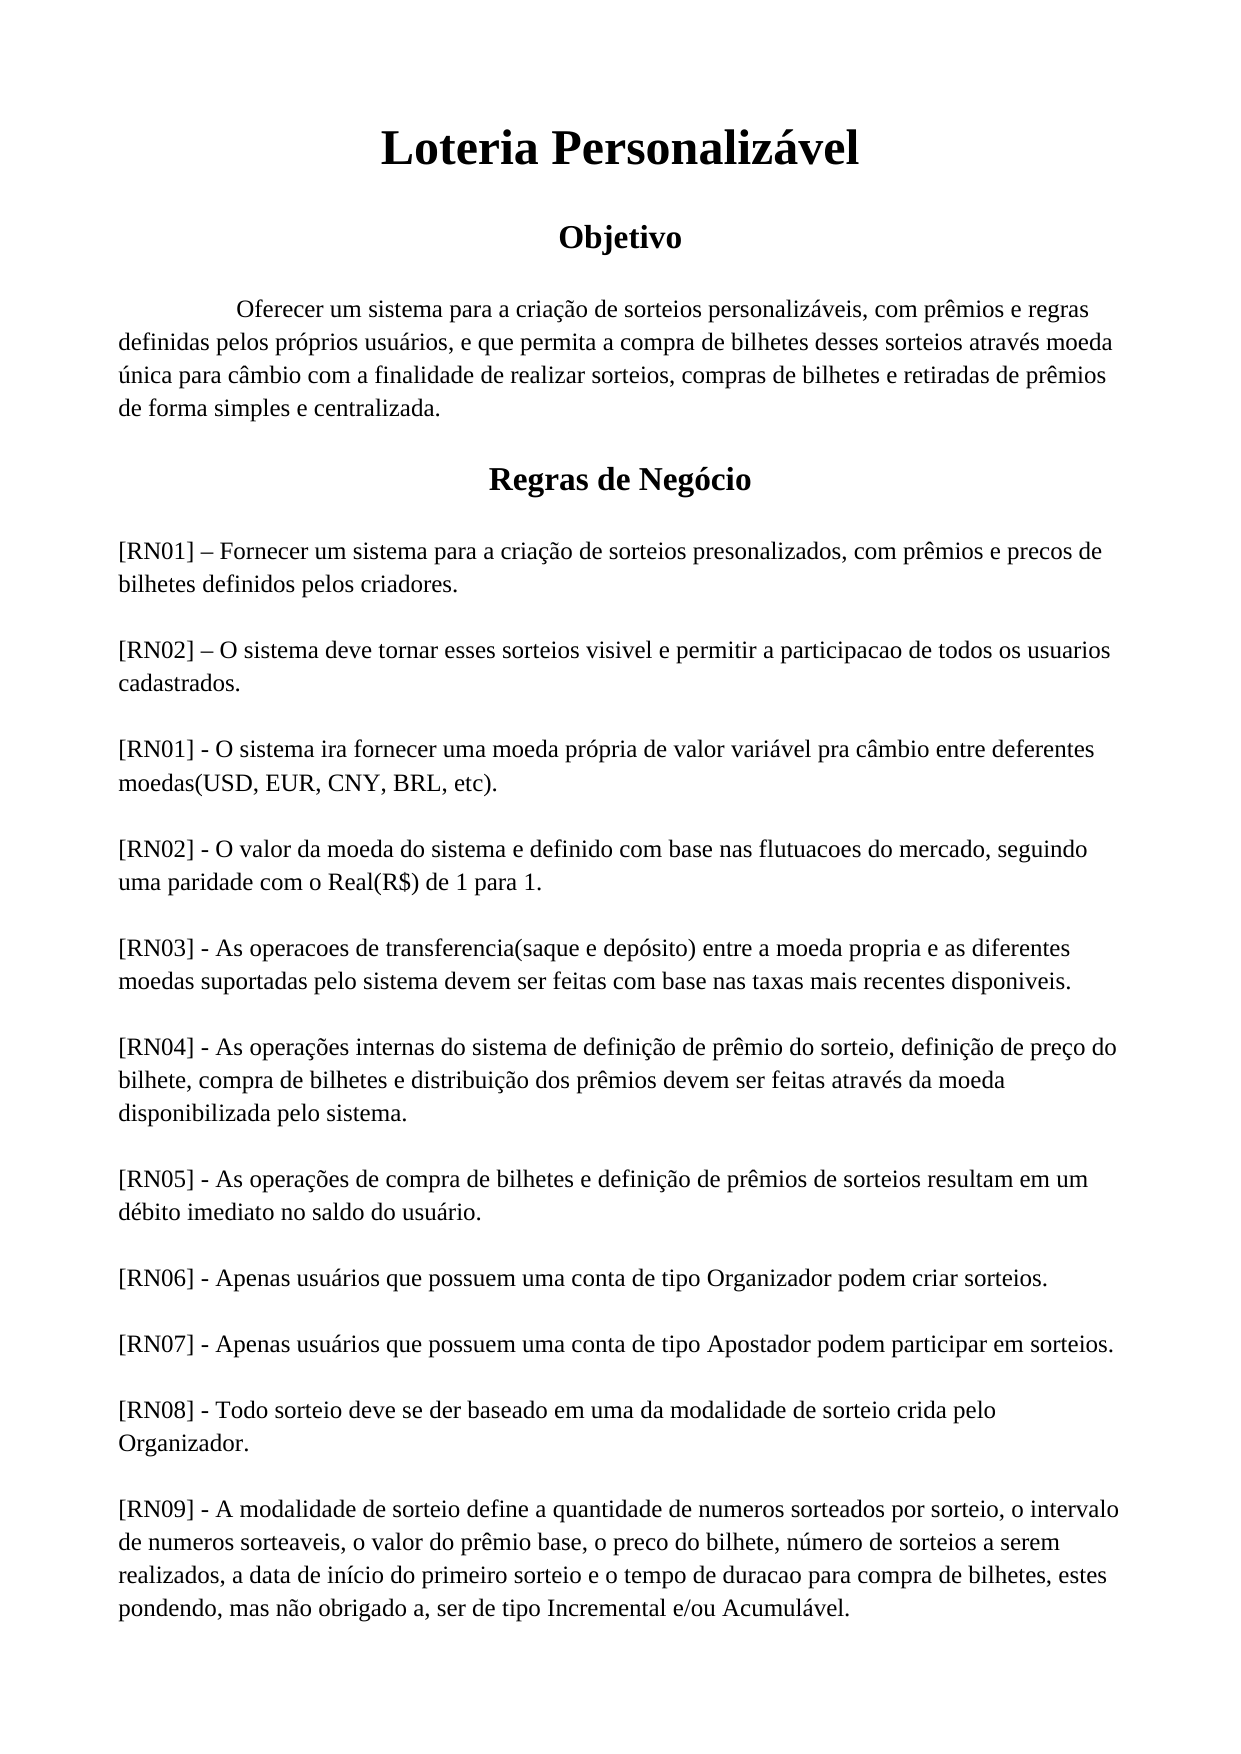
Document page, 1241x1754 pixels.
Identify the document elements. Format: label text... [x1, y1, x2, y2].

text [RN02] – O sistema deve tornar esses sorteios visivel e permitir a participacao de todos os usuarios cadastrados. [118, 636, 1122, 697]
text [RN06] - Apenas usuários que possuem uma conta de tipo Organizador podem criar sorteios. [118, 1263, 1122, 1292]
text [RN01] - O sistema ira fornecer uma moeda própria de valor variável pra câmbio entre deferentes moedas(USD, EUR, CNY, BRL, etc). [118, 734, 1122, 796]
text [RN02] - O valor da moeda do sistema e definido com base nas flutuacoes do mercado, seguindo uma paridade com o Real(R$) de 1 para 1. [118, 834, 1122, 895]
text [RN05] - As operações de compra de bilhetes e definição de prêmios de sorteios resultam em um débito imediato no saldo do usuário. [118, 1164, 1122, 1226]
text [RN09] - A modalidade de sorteio define a quantidade de numeros sorteados por sorteio, o intervalo de numeros sorteaveis, o valor do prêmio base, o preco do bilhete, número de sorteios a serem realizados, a data de início do primeiro sorteio e o tempo de duracao para compra de bilhetes, estes pondendo, mas não obrigado a, ser de tipo Incremental e/ou Acumulável. [118, 1494, 1122, 1622]
text [RN01] – Fornecer um sistema para a criação de sorteios presonalizados, com prêmios e precos de bilhetes definidos pelos criadores. [118, 536, 1122, 598]
text [RN04] - As operações internas do sistema de definição de prêmio do sorteio, definição de preço do bilhete, compra de bilhetes e distribuição dos prêmios devem ser feitas através da moeda disponibilizada pelo sistema. [118, 1032, 1122, 1127]
text [RN07] - Apenas usuários que possuem uma conta de tipo Apostador podem participar em sorteios. [118, 1329, 1122, 1358]
text [RN08] - Todo sorteio deve se der baseado em uma da modalidade de sorteio crida pelo Organizador. [118, 1395, 1122, 1457]
text Objetivo [118, 217, 1122, 256]
text Loteria Personalizável [118, 118, 1122, 176]
text Oferecer um sistema para a criação de sorteios personalizáveis, com prêmios e regras definidas pelos próprios usuários, e que permita a compra de bilhetes desses sorteios através moeda única para câmbio com a finalidade de realizar sorteios, compras de bilhetes e retiradas de prêmios de forma simples e centralizada. [118, 294, 1122, 422]
text Regras de Negócio [118, 459, 1122, 498]
text [RN03] - As operacoes de transferencia(saque e depósito) entre a moeda propria e as diferentes moedas suportadas pelo sistema devem ser feitas com base nas taxas mais recentes disponiveis. [118, 933, 1122, 994]
